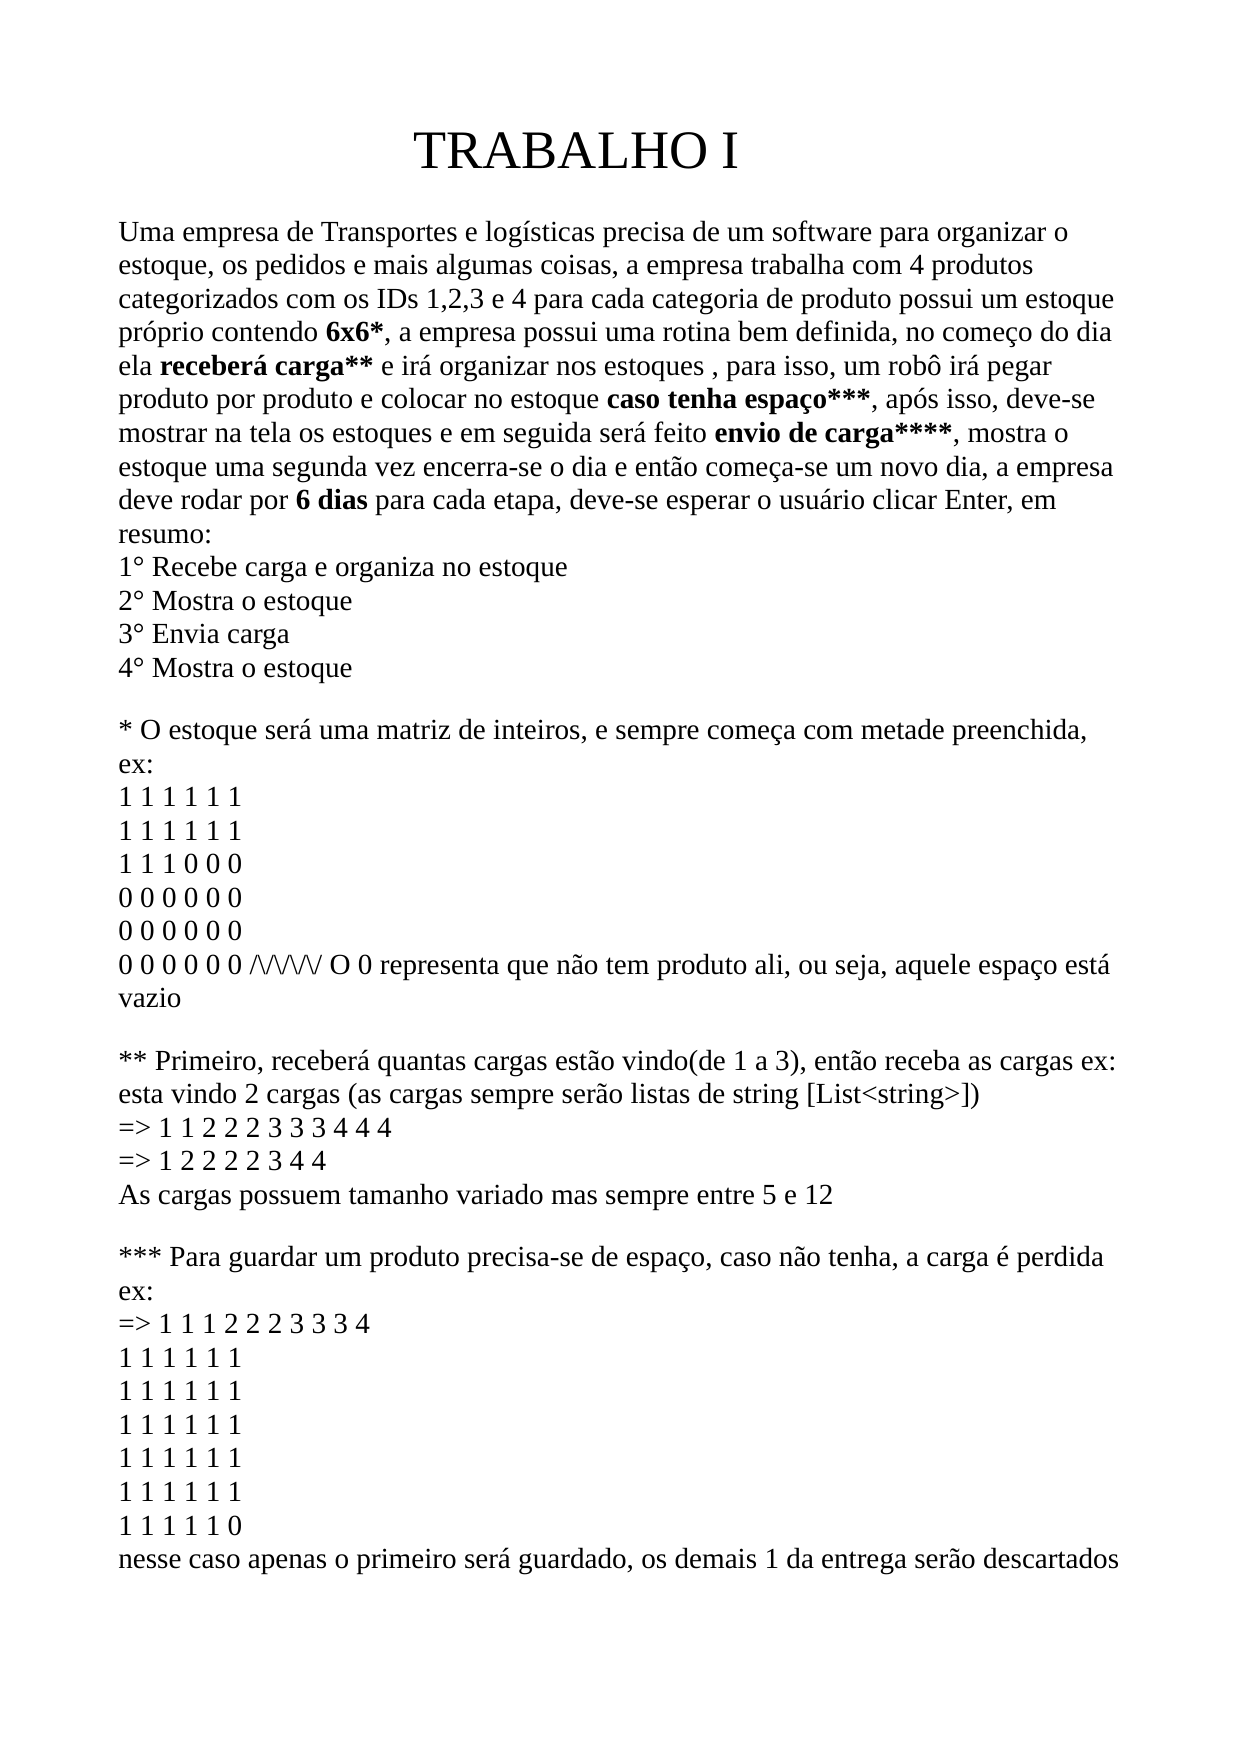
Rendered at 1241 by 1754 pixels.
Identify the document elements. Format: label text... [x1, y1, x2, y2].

text 0 0 0 0 0 0 /\/\/\/\/ O 0 representa que não tem produto ali, ou seja, aquele espaço está vazio [118, 947, 1122, 1014]
text TRABALHO I [118, 118, 1122, 180]
text => 1 2 2 2 2 3 4 4 [118, 1143, 1122, 1177]
text => 1 1 1 2 2 2 3 3 3 4 [118, 1306, 1122, 1340]
text 1 1 1 1 1 1 [118, 813, 1122, 846]
text 4° Mostra o estoque [118, 650, 1122, 683]
text 3° Envia carga [118, 616, 1122, 650]
text esta vindo 2 cargas (as cargas sempre serão listas de string [List<string>]) [118, 1076, 1122, 1110]
text *** Para guardar um produto precisa-se de espaço, caso não tenha, a carga é perdida ex: [118, 1239, 1122, 1306]
text As cargas possuem tamanho variado mas sempre entre 5 e 12 [118, 1177, 1122, 1211]
text 1 1 1 1 1 1 [118, 1407, 1122, 1441]
text => 1 1 2 2 2 3 3 3 4 4 4 [118, 1110, 1122, 1143]
text 2° Mostra o estoque [118, 583, 1122, 616]
text 1 1 1 1 1 1 [118, 1441, 1122, 1474]
text nesse caso apenas o primeiro será guardado, os demais 1 da entrega serão descartados [118, 1541, 1122, 1575]
text 1 1 1 1 1 1 [118, 779, 1122, 813]
text 0 0 0 0 0 0 [118, 880, 1122, 913]
text 1 1 1 1 1 1 [118, 1340, 1122, 1373]
text Uma empresa de Transportes e logísticas precisa de um software para organizar o estoque, os pedidos e mais algumas coisas, a empresa trabalha com 4 produtos categorizados com os IDs 1,2,3 e 4 para cada categoria de produto possui um estoque próprio contendo 6x6*, a empresa possui uma rotina bem definida, no começo do dia ela receberá carga** e irá organizar nos estoques , para isso, um robô irá pegar produto por produto e colocar no estoque caso tenha espaço***, após isso, deve-se mostrar na tela os estoques e em seguida será feito envio de carga****, mostra o estoque uma segunda vez encerra-se o dia e então começa-se um novo dia, a empresa deve rodar por 6 dias para cada etapa, deve-se esperar o usuário clicar Enter, em resumo: [118, 214, 1122, 549]
text 0 0 0 0 0 0 [118, 913, 1122, 947]
text 1 1 1 1 1 0 [118, 1508, 1122, 1541]
text ** Primeiro, receberá quantas cargas estão vindo(de 1 a 3), então receba as cargas ex: [118, 1043, 1122, 1076]
text 1 1 1 0 0 0 [118, 846, 1122, 880]
text * O estoque será uma matriz de inteiros, e sempre começa com metade preenchida, ex: [118, 712, 1122, 779]
text 1 1 1 1 1 1 [118, 1373, 1122, 1407]
text 1 1 1 1 1 1 [118, 1474, 1122, 1508]
text 1° Recebe carga e organiza no estoque [118, 549, 1122, 583]
